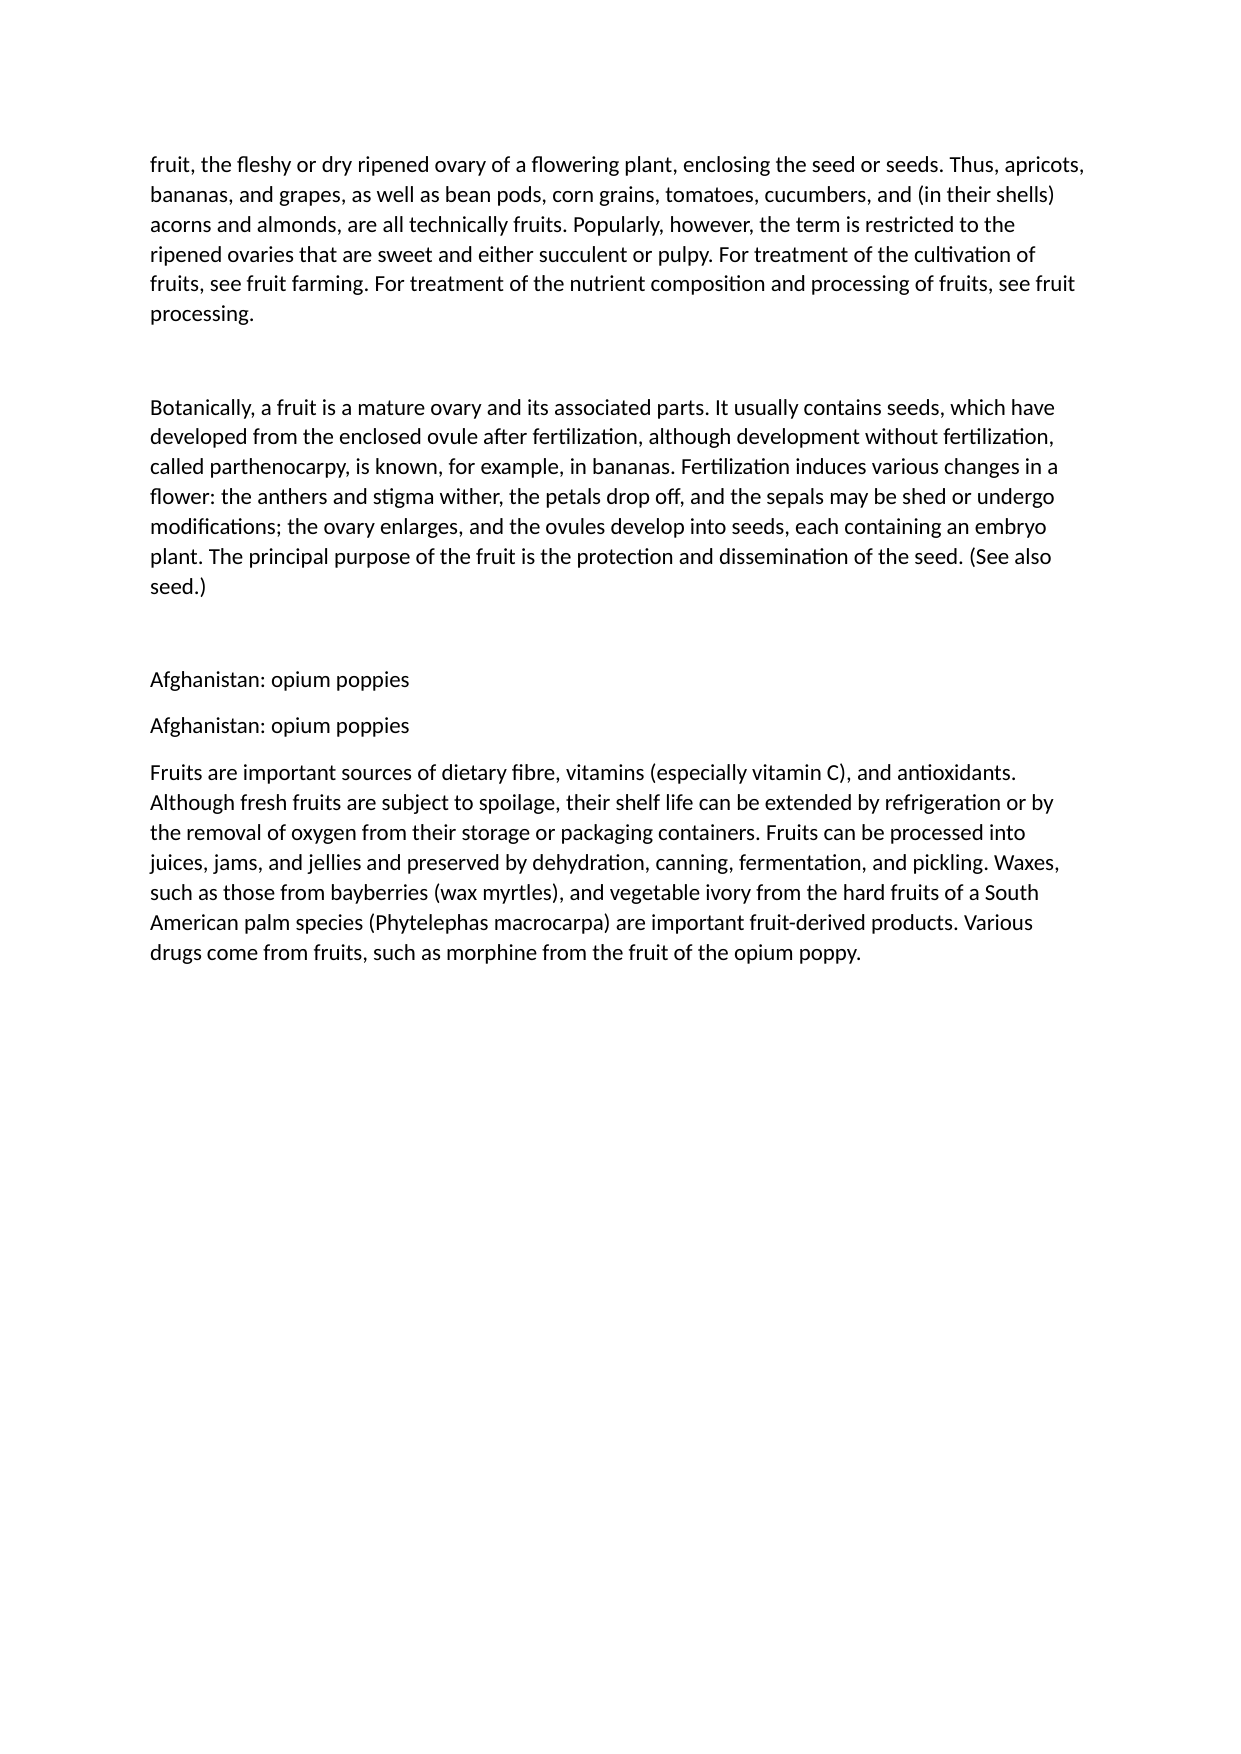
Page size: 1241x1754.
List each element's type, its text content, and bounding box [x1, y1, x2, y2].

text Afghanistan: opium poppies [150, 665, 1090, 693]
text Fruits are important sources of dietary fibre, vitamins (especially vitamin C), and antioxidants. Although fresh fruits are subject to spoilage, their shelf life can be extended by refrigeration or by the removal of oxygen from their storage or packaging containers. Fruits can be processed into juices, jams, and jellies and preserved by dehydration, canning, fermentation, and pickling. Waxes, such as those from bayberries (wax myrtles), and vegetable ivory from the hard fruits of a South American palm species (Phytelephas macrocarpa) are important fruit-derived products. Various drugs come from fruits, such as morphine from the fruit of the opium poppy. [150, 758, 1090, 966]
text Afghanistan: opium poppies [150, 712, 1090, 740]
text Botanically, a fruit is a mature ovary and its associated parts. It usually contains seeds, which have developed from the enclosed ovule after fertilization, although development without fertilization, called parthenocarpy, is known, for example, in bananas. Fertilization induces various changes in a flower: the anthers and stigma wither, the petals drop off, and the sepals may be shed or undergo modifications; the ovary enlarges, and the ovules develop into seeds, each containing an embryo plant. The principal purpose of the fruit is the protection and dissemination of the seed. (See also seed.) [150, 393, 1090, 600]
text fruit, the fleshy or dry ripened ovary of a flowering plant, enclosing the seed or seeds. Thus, apricots, bananas, and grapes, as well as bean pods, corn grains, tomatoes, cucumbers, and (in their shells) acorns and almonds, are all technically fruits. Popularly, however, the term is restricted to the ripened ovaries that are sweet and either succulent or pulpy. For treatment of the cultivation of fruits, see fruit farming. For treatment of the nutrient composition and processing of fruits, see fruit processing. [150, 150, 1090, 327]
